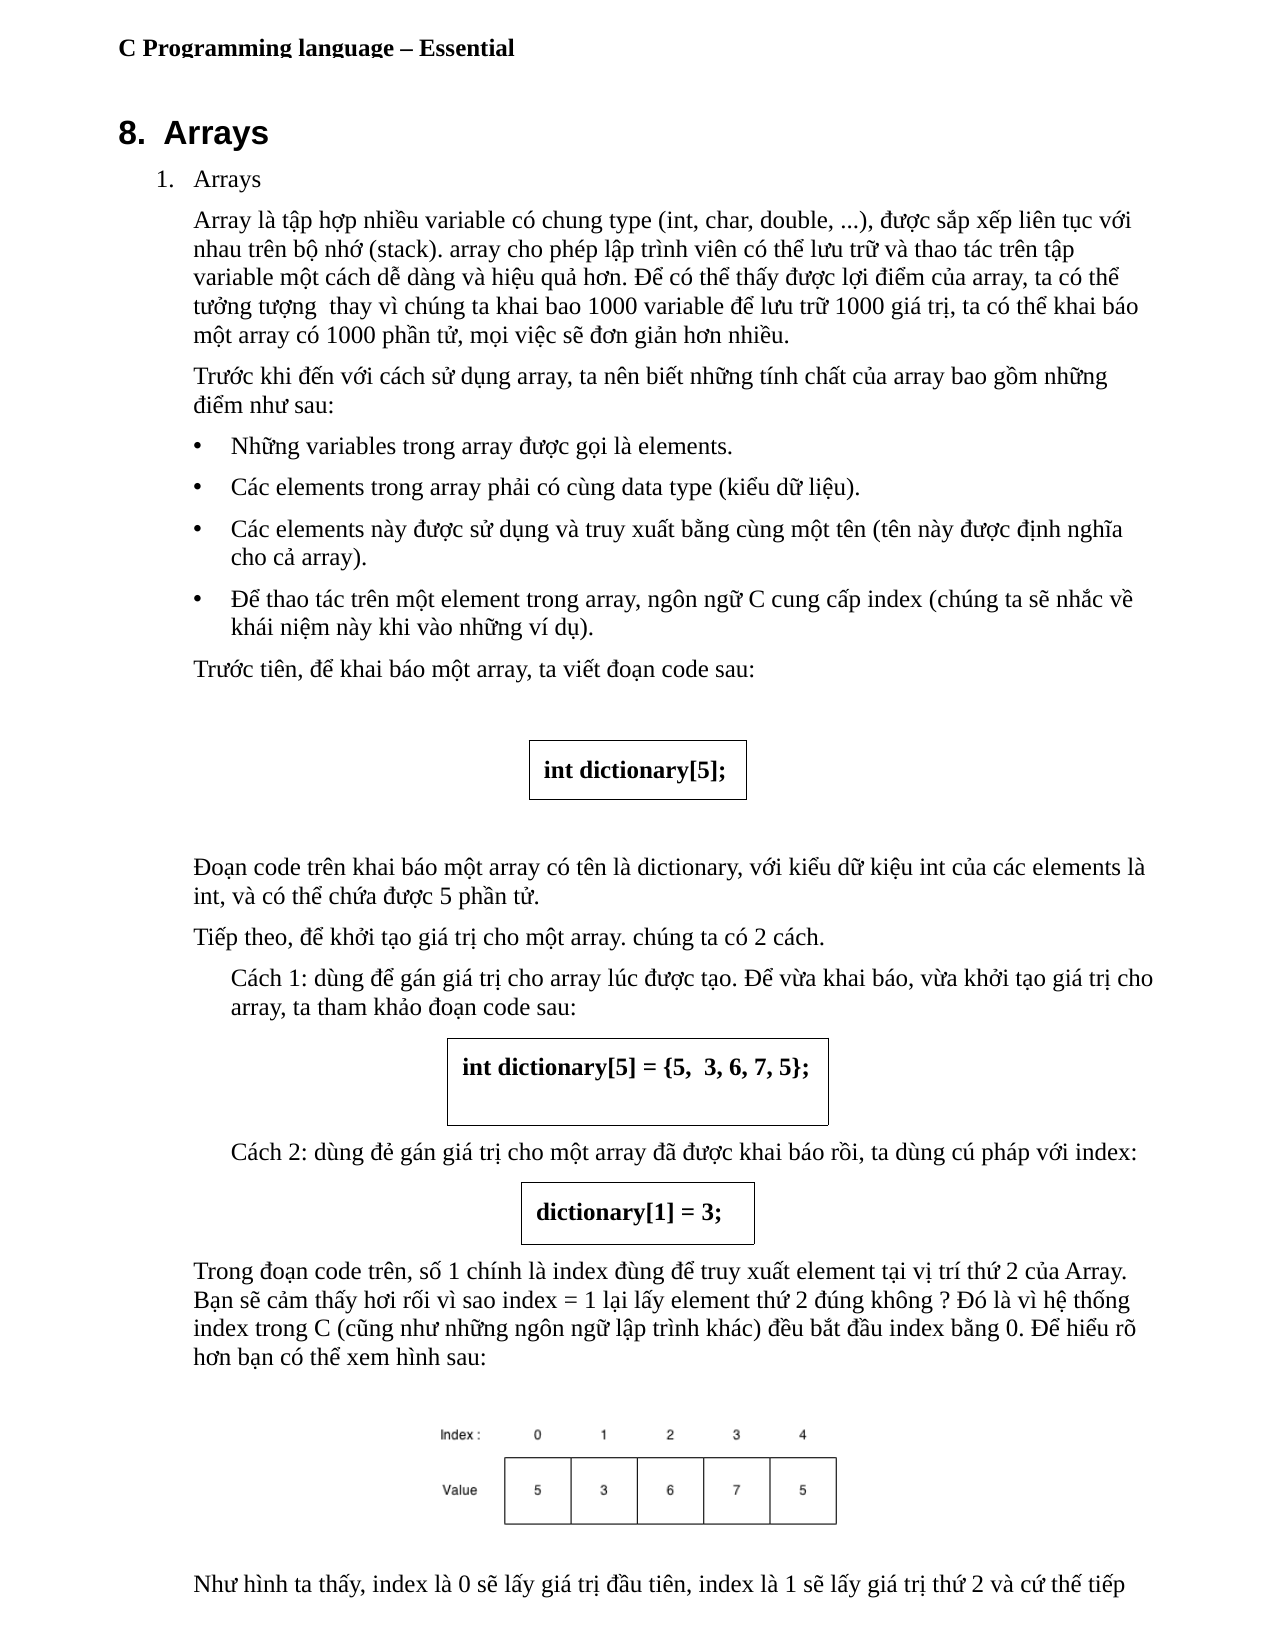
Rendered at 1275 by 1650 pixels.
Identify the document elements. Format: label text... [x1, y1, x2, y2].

list Các elements trong array phải có cùng data type (kiểu dữ liệu). [193, 472, 1157, 501]
list Các elements này được sử dụng và truy xuất bằng cùng một tên (tên này được định nghĩa cho cả array). [193, 514, 1157, 571]
list dictionary[1] = 3; [536, 1197, 739, 1226]
list int dictionary[5]; [544, 755, 731, 784]
picture [438, 1424, 838, 1528]
list Trước khi đến với cách sử dụng array, ta nên biết những tính chất của array bao gồm những điểm như sau: [156, 361, 1157, 419]
list Đoạn code trên khai báo một array có tên là dictionary, với kiểu dữ kiệu int của các elements là int, và có thể chứa được 5 phần tử. [156, 852, 1157, 910]
list Arrays [156, 164, 1157, 192]
list Như hình ta thấy, index là 0 sẽ lấy giá trị đầu tiên, index là 1 sẽ lấy giá trị thứ 2 và cứ thế tiếp [156, 1569, 1157, 1598]
list Cách 2: dùng đẻ gán giá trị cho một array đã được khai báo rồi, ta dùng cú pháp với index: [193, 1033, 1157, 1166]
subtitle Arrays [118, 112, 1157, 151]
list Array là tập hợp nhiều variable có chung type (int, char, double, ...), được sắp xếp liên tục với nhau trên bộ nhớ (stack). array cho phép lập trình viên có thể lưu trữ và thao tác trên tập variable một cách dễ dàng và hiệu quả hơn. Để có thể thấy được lợi điểm của array, ta có thể tưởng tượng thay vì chúng ta khai bao 1000 variable để lưu trữ 1000 giá trị, ta có thể khai báo một array có 1000 phần tử, mọi việc sẽ đơn giản hơn nhiều. [156, 205, 1157, 349]
list Trước tiên, để khai báo một array, ta viết đoạn code sau: [156, 654, 1157, 682]
list Cách 1: dùng để gán giá trị cho array lúc được tạo. Để vừa khai báo, vừa khởi tạo giá trị cho array, ta tham khảo đoạn code sau: [193, 963, 1157, 1021]
list Tiếp theo, để khởi tạo giá trị cho một array. chúng ta có 2 cách. [156, 922, 1157, 951]
list Để thao tác trên một element trong array, ngôn ngữ C cung cấp index (chúng ta sẽ nhắc về khái niệm này khi vào những ví dụ). [193, 584, 1157, 641]
list int dictionary[5] = {5, 3, 6, 7, 5}; [462, 1052, 813, 1081]
list Trong đoạn code trên, số 1 chính là index đùng để truy xuất element tại vị trí thứ 2 của Array. Bạn sẽ cảm thấy hơi rối vì sao index = 1 lại lấy element thứ 2 đúng không ? Đó là vì hệ thống index trong C (cũng như những ngôn ngữ lập trình khác) đều bắt đầu index bằng 0. Để hiểu rõ hơn bạn có thể xem hình sau: [156, 1178, 1157, 1371]
list Những variables trong array được gọi là elements. [193, 431, 1157, 460]
